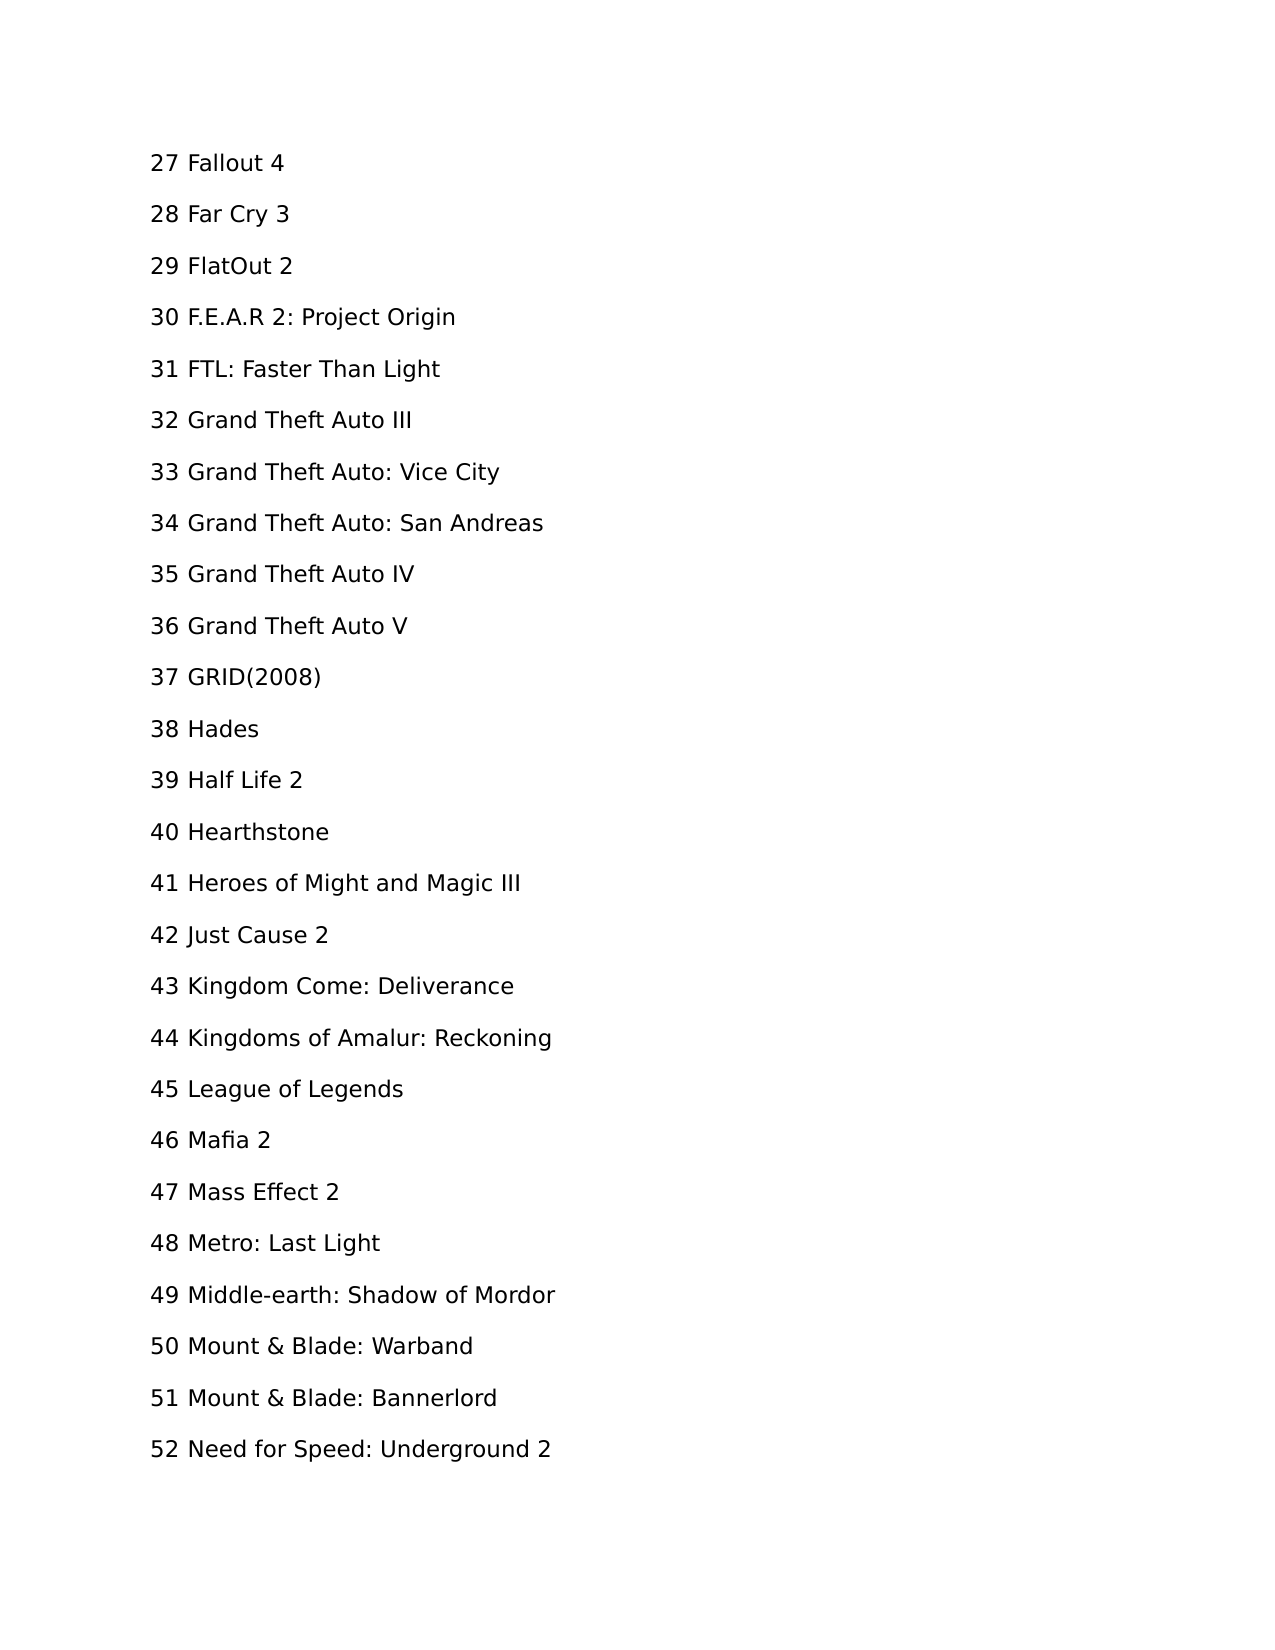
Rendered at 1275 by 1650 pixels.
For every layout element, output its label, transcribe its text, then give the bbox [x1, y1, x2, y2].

list Mount & Blade: Bannerlord [150, 1385, 1125, 1412]
list Grand Theft Auto V [150, 613, 1125, 640]
list Grand Theft Auto: San Andreas [150, 510, 1125, 537]
list Hades [150, 716, 1125, 743]
list Kingdoms of Amalur: Reckoning [150, 1025, 1125, 1051]
list Grand Theft Auto IV [150, 562, 1125, 588]
list Far Cry 3 [150, 201, 1125, 228]
list Fallout 4 [150, 150, 1125, 177]
list Mafia 2 [150, 1128, 1125, 1154]
list Kingdom Come: Deliverance [150, 973, 1125, 1000]
list Hearthstone [150, 819, 1125, 846]
list Mass Effect 2 [150, 1179, 1125, 1206]
list Middle-earth: Shadow of Mordor [150, 1282, 1125, 1309]
list League of Legends [150, 1076, 1125, 1103]
list Grand Theft Auto: Vice City [150, 459, 1125, 485]
list FlatOut 2 [150, 253, 1125, 279]
list Metro: Last Light [150, 1231, 1125, 1257]
list Just Cause 2 [150, 922, 1125, 948]
list Heroes of Might and Magic III [150, 870, 1125, 897]
list FTL: Faster Than Light [150, 356, 1125, 382]
list Mount & Blade: Warband [150, 1333, 1125, 1360]
list Grand Theft Auto III [150, 407, 1125, 434]
list F.E.A.R 2: Project Origin [150, 304, 1125, 331]
list GRID(2008) [150, 664, 1125, 691]
list Need for Speed: Underground 2 [150, 1436, 1125, 1463]
list Half Life 2 [150, 767, 1125, 794]
